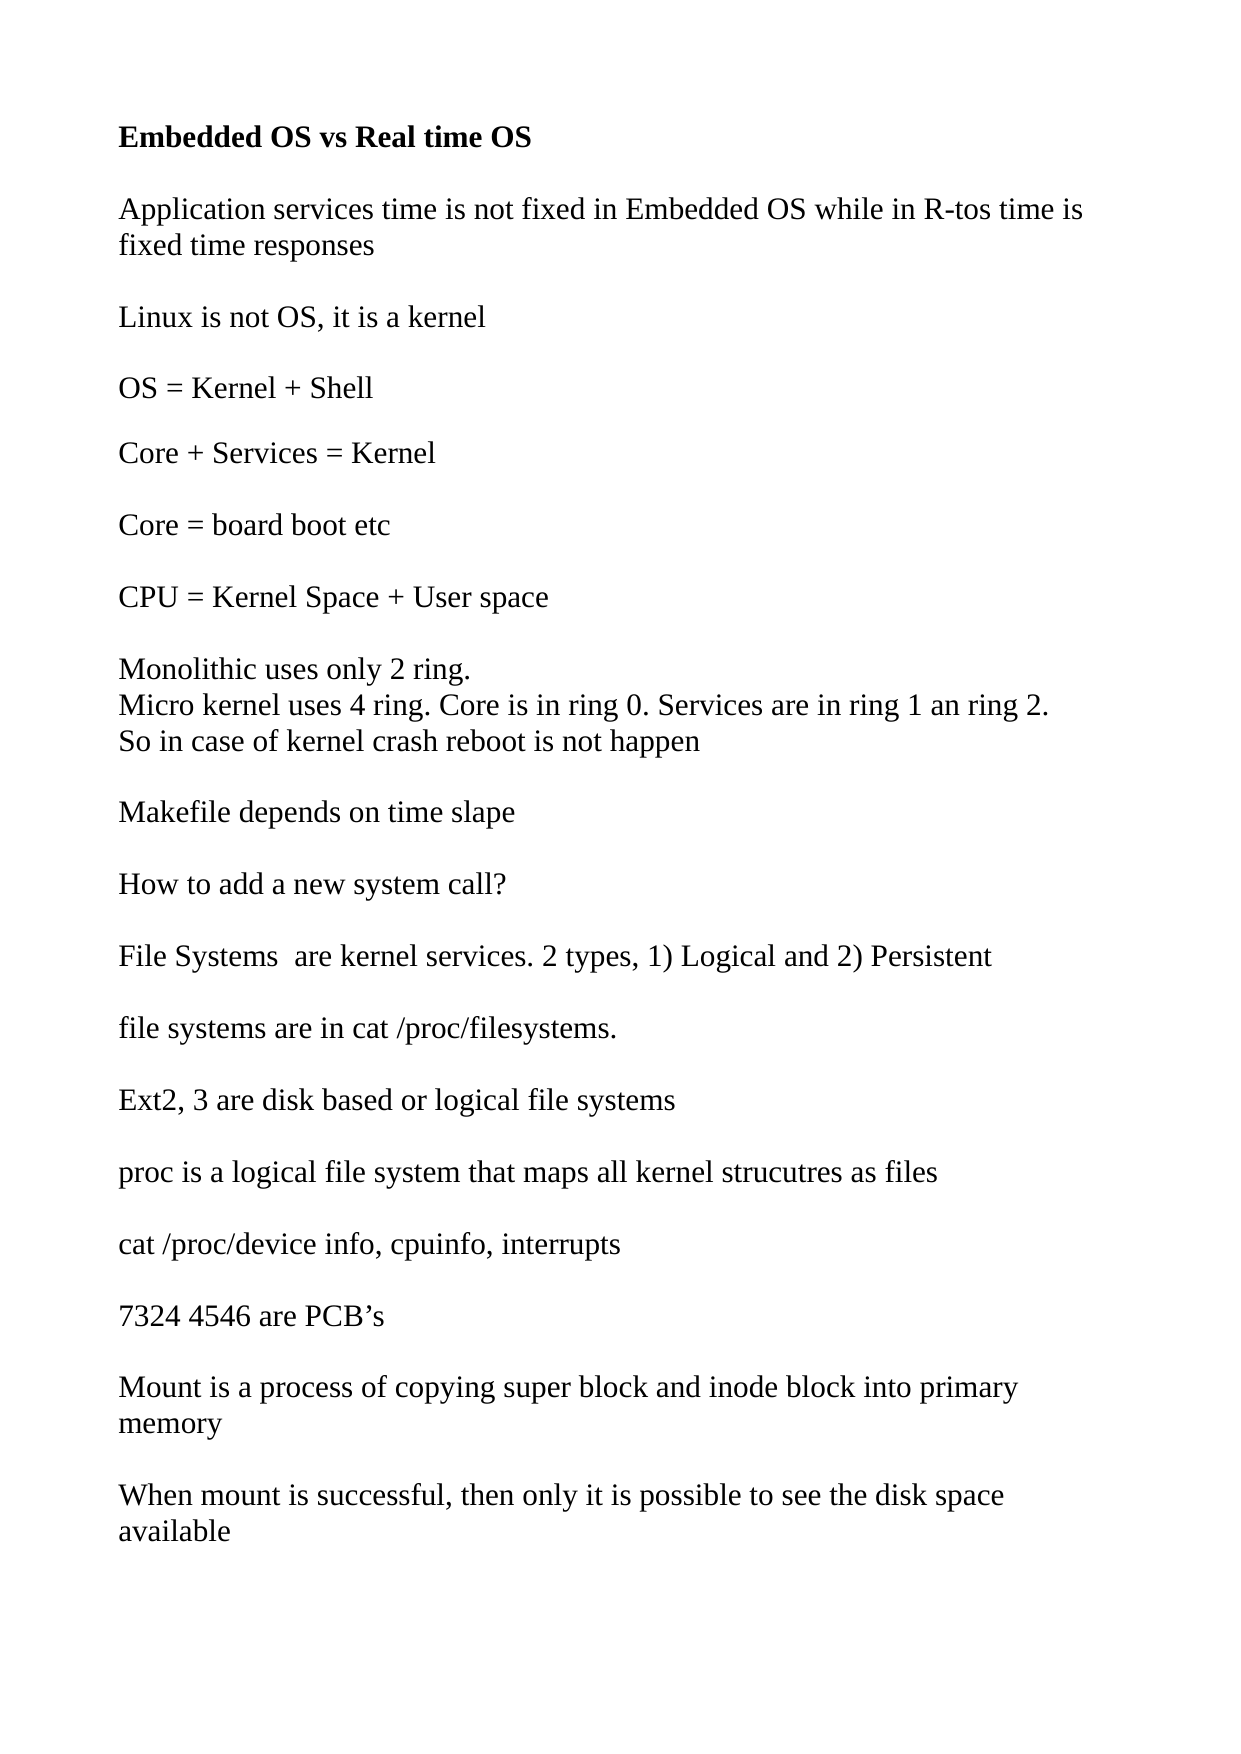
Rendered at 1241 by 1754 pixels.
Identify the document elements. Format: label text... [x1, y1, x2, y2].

text proc is a logical file system that maps all kernel strucutres as files [118, 1153, 1122, 1189]
text Embedded OS vs Real time OS [118, 118, 1122, 154]
text Core = board boot etc [118, 506, 1122, 542]
text Micro kernel uses 4 ring. Core is in ring 0. Services are in ring 1 an ring 2. [118, 686, 1122, 722]
text cat /proc/device info, cpuinfo, interrupts [118, 1225, 1122, 1261]
text Core + Services = Kernel [118, 434, 1122, 470]
text Makefile depends on time slape [118, 794, 1122, 830]
text How to add a new system call? [118, 866, 1122, 902]
text Mount is a process of copying super block and inode block into primary memory [118, 1369, 1122, 1441]
text Monolithic uses only 2 ring. [118, 650, 1122, 686]
text file systems are in cat /proc/filesystems. [118, 1009, 1122, 1045]
text CPU = Kernel Space + User space [118, 578, 1122, 614]
text Application services time is not fixed in Embedded OS while in R-tos time is fixed time responses [118, 190, 1122, 262]
text So in case of kernel crash reboot is not happen [118, 722, 1122, 758]
text OS = Kernel + Shell [118, 370, 1122, 406]
text When mount is successful, then only it is possible to see the disk space available [118, 1477, 1122, 1548]
text Linux is not OS, it is a kernel [118, 298, 1122, 334]
text File Systems are kernel services. 2 types, 1) Logical and 2) Persistent [118, 937, 1122, 973]
text Ext2, 3 are disk based or logical file systems [118, 1081, 1122, 1117]
text 7324 4546 are PCB’s [118, 1297, 1122, 1333]
